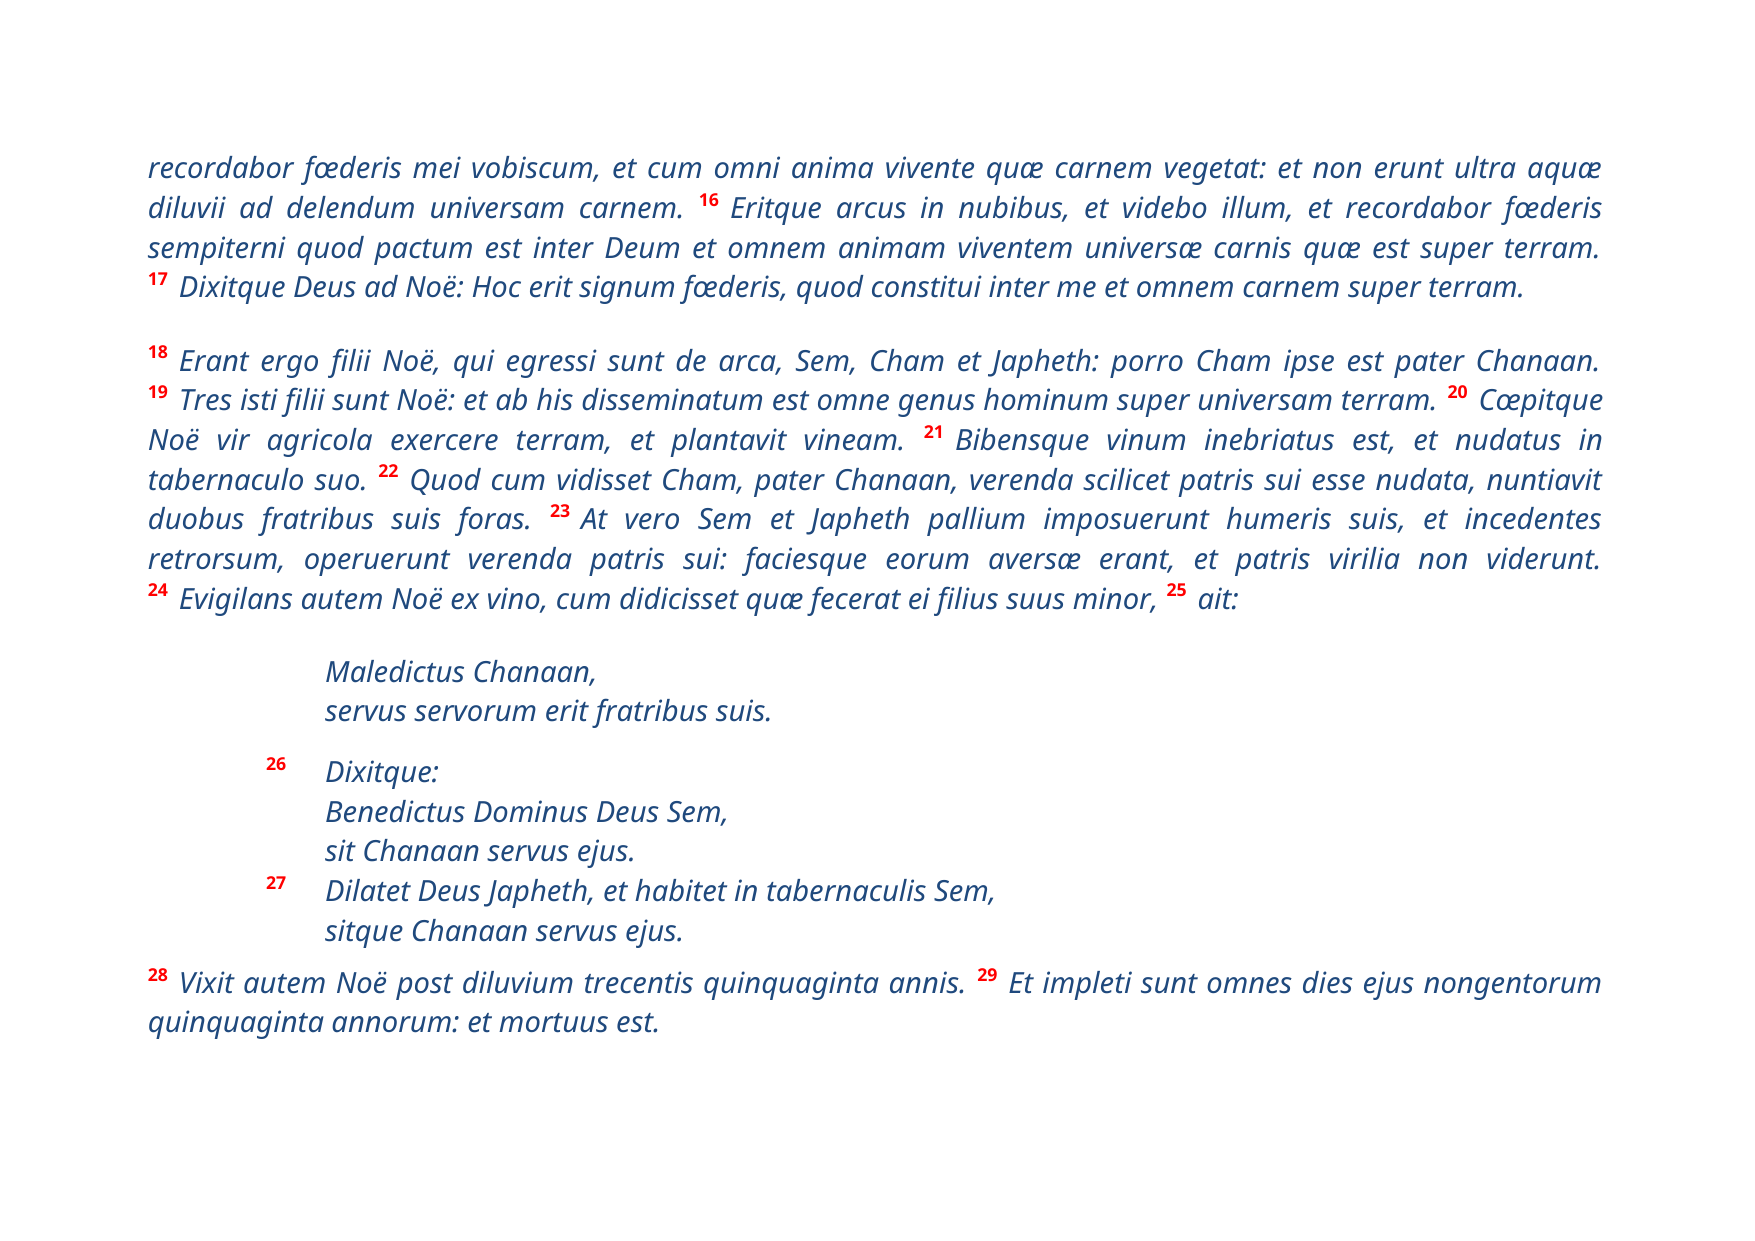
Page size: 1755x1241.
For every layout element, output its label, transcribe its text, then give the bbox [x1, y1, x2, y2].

text 28 Vixit autem Noë post diluvium trecentis quinquaginta annis. 29 Et impleti sunt omnes dies ejus nongentorum quinquaginta annorum: et mortuus est. [148, 962, 1606, 1041]
text recordabor fœderis mei vobiscum, et cum omni anima vivente quæ carnem vegetat: et non erunt ultra aquæ diluvii ad delendum universam carnem. 16 Eritque arcus in nubibus, et videbo illum, et recordabor fœderis sempiterni quod pactum est inter Deum et omnem animam viventem universæ carnis quæ est super terram. 17 Dixitque Deus ad Noë: Hoc erit signum fœderis, quod constitui inter me et omnem carnem super terram. [148, 148, 1606, 306]
text 27 Dilatet Deus Japheth, et habitet in tabernaculis Sem, sitque Chanaan servus ejus. [266, 870, 1488, 949]
text Benedictus Dominus Deus Sem, sit Chanaan servus ejus. [266, 791, 1488, 870]
text 18 Erant ergo filii Noë, qui egressi sunt de arca, Sem, Cham et Japheth: porro Cham ipse est pater Chanaan. 19 Tres isti filii sunt Noë: et ab his disseminatum est omne genus hominum super universam terram. 20 Cœpitque Noë vir agricola exercere terram, et plantavit vineam. 21 Bibensque vinum inebriatus est, et nudatus in tabernaculo suo. 22 Quod cum vidisset Cham, pater Chanaan, verenda scilicet patris sui esse nudata, nuntiavit duobus fratribus suis foras. 23 At vero Sem et Japheth pallium imposuerunt humeris suis, et incedentes retrorsum, operuerunt verenda patris sui: faciesque eorum aversæ erant, et patris virilia non viderunt. 24 Evigilans autem Noë ex vino, cum didicisset quæ fecerat ei filius suus minor, 25 ait: [148, 340, 1606, 618]
text 26 Dixitque: [266, 751, 1488, 791]
text Maledictus Chanaan, servus servorum erit fratribus suis. [266, 651, 1488, 730]
